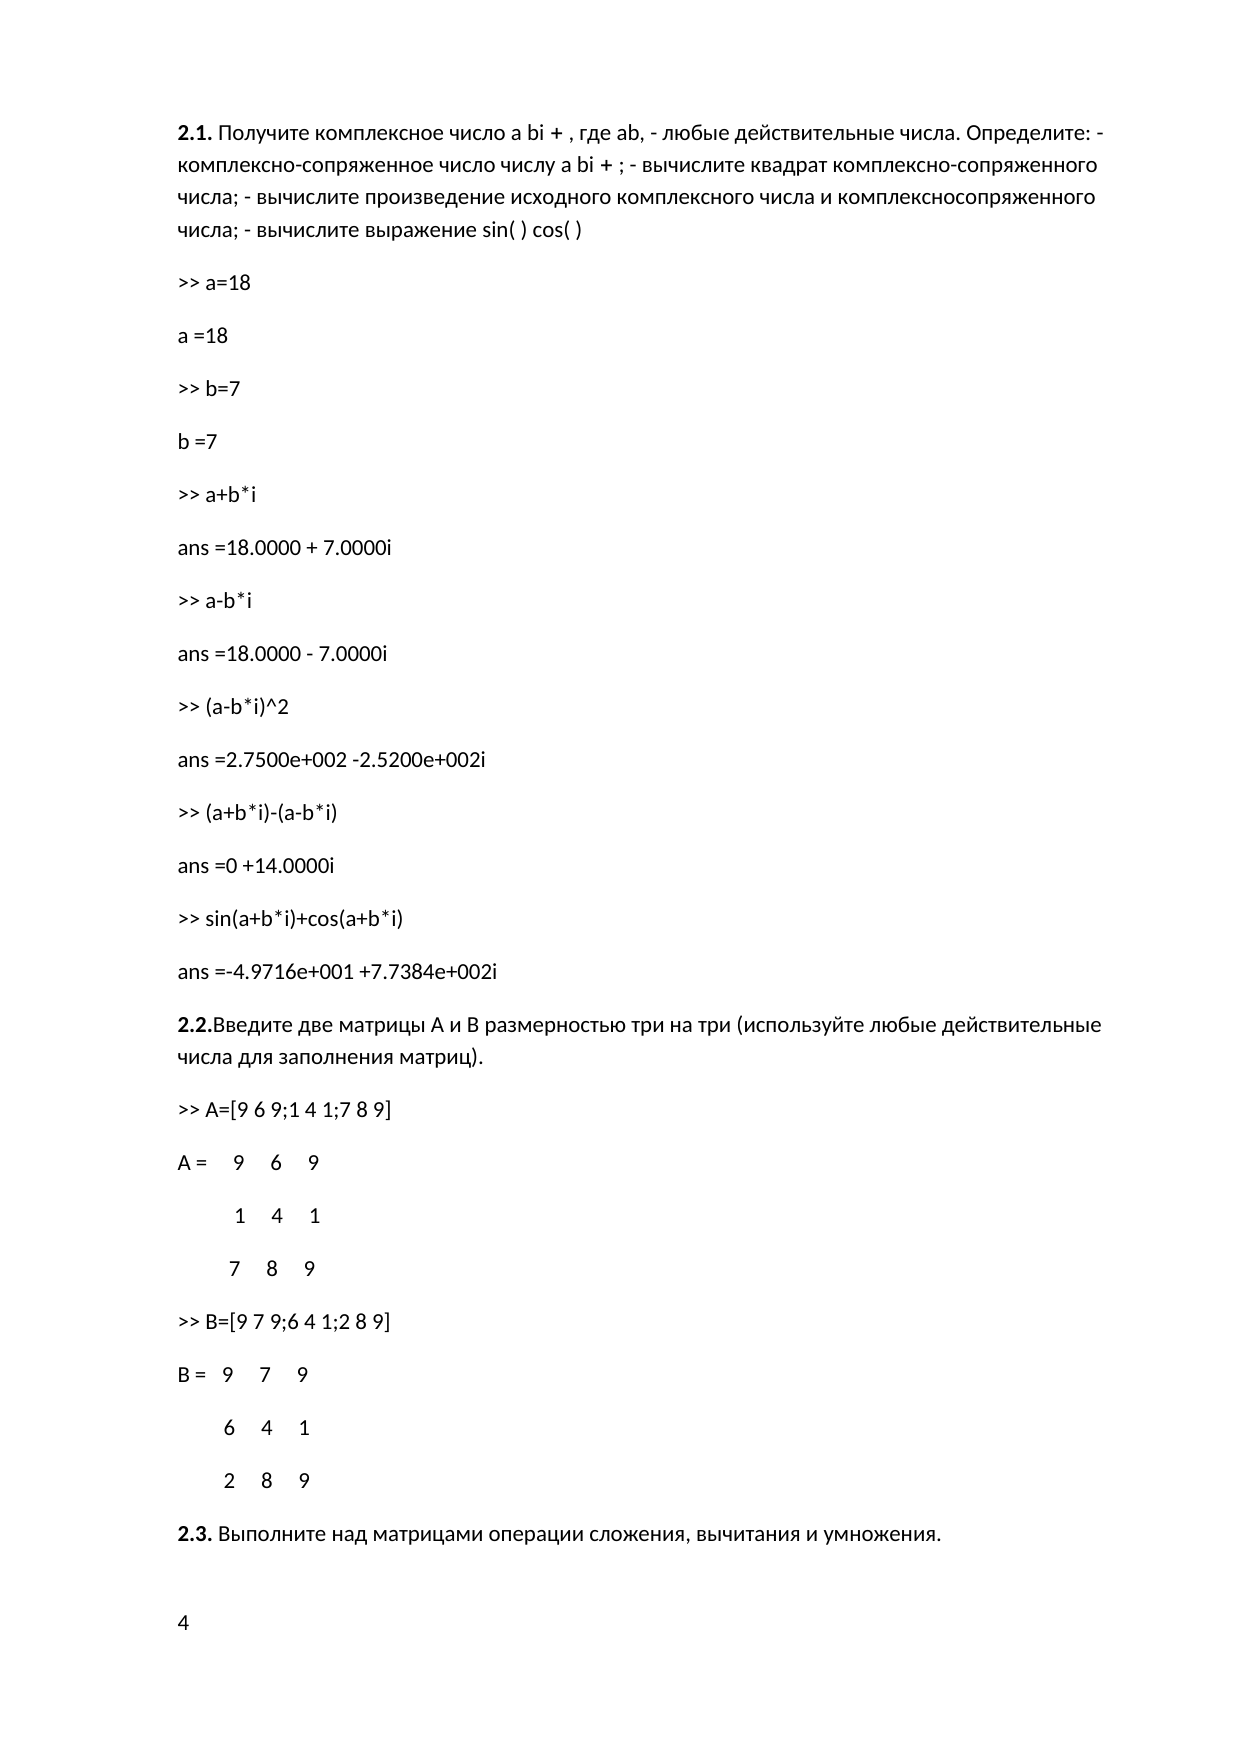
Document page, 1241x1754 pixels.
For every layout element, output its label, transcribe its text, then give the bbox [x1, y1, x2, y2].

text >> (a+b*i)-(a-b*i) [177, 798, 1152, 826]
text ans =18.0000 + 7.0000i [177, 533, 1152, 561]
text 1 4 1 [177, 1201, 1152, 1229]
text >> a-b*i [177, 586, 1152, 614]
text >> b=7 [177, 374, 1152, 402]
text 2.2.Введите две матрицы A и B размерностью три на три (используйте любые действительные числа для заполнения матриц). [177, 1010, 1152, 1070]
text 2.3. Выполните над матрицами операции сложения, вычитания и умножения. [177, 1519, 1152, 1547]
text ans =2.7500e+002 -2.5200e+002i [177, 745, 1152, 773]
text >> A=[9 6 9;1 4 1;7 8 9] [177, 1095, 1152, 1123]
text B = 9 7 9 [177, 1360, 1152, 1388]
text 2 8 9 [177, 1466, 1152, 1494]
text >> a=18 [177, 268, 1152, 296]
text b =7 [177, 427, 1152, 455]
text ans =-4.9716e+001 +7.7384e+002i [177, 957, 1152, 985]
text a =18 [177, 321, 1152, 349]
text >> a+b*i [177, 480, 1152, 508]
text >> (a-b*i)^2 [177, 692, 1152, 720]
text ans =18.0000 - 7.0000i [177, 639, 1152, 667]
text ans =0 +14.0000i [177, 851, 1152, 879]
text >> B=[9 7 9;6 4 1;2 8 9] [177, 1307, 1152, 1335]
text 6 4 1 [177, 1413, 1152, 1441]
text 2.1. Получите комплексное число a bi  , где ab, - любые действительные числа. Определите: - комплексно-сопряженное число числу a bi  ; - вычислите квадрат комплексно-сопряженного числа; - вычислите произведение исходного комплексного числа и комплексносопряженного числа; - вычислите выражение sin( ) cos( ) [177, 118, 1152, 243]
text >> sin(a+b*i)+cos(a+b*i) [177, 904, 1152, 932]
text 7 8 9 [177, 1254, 1152, 1282]
text A = 9 6 9 [177, 1148, 1152, 1176]
